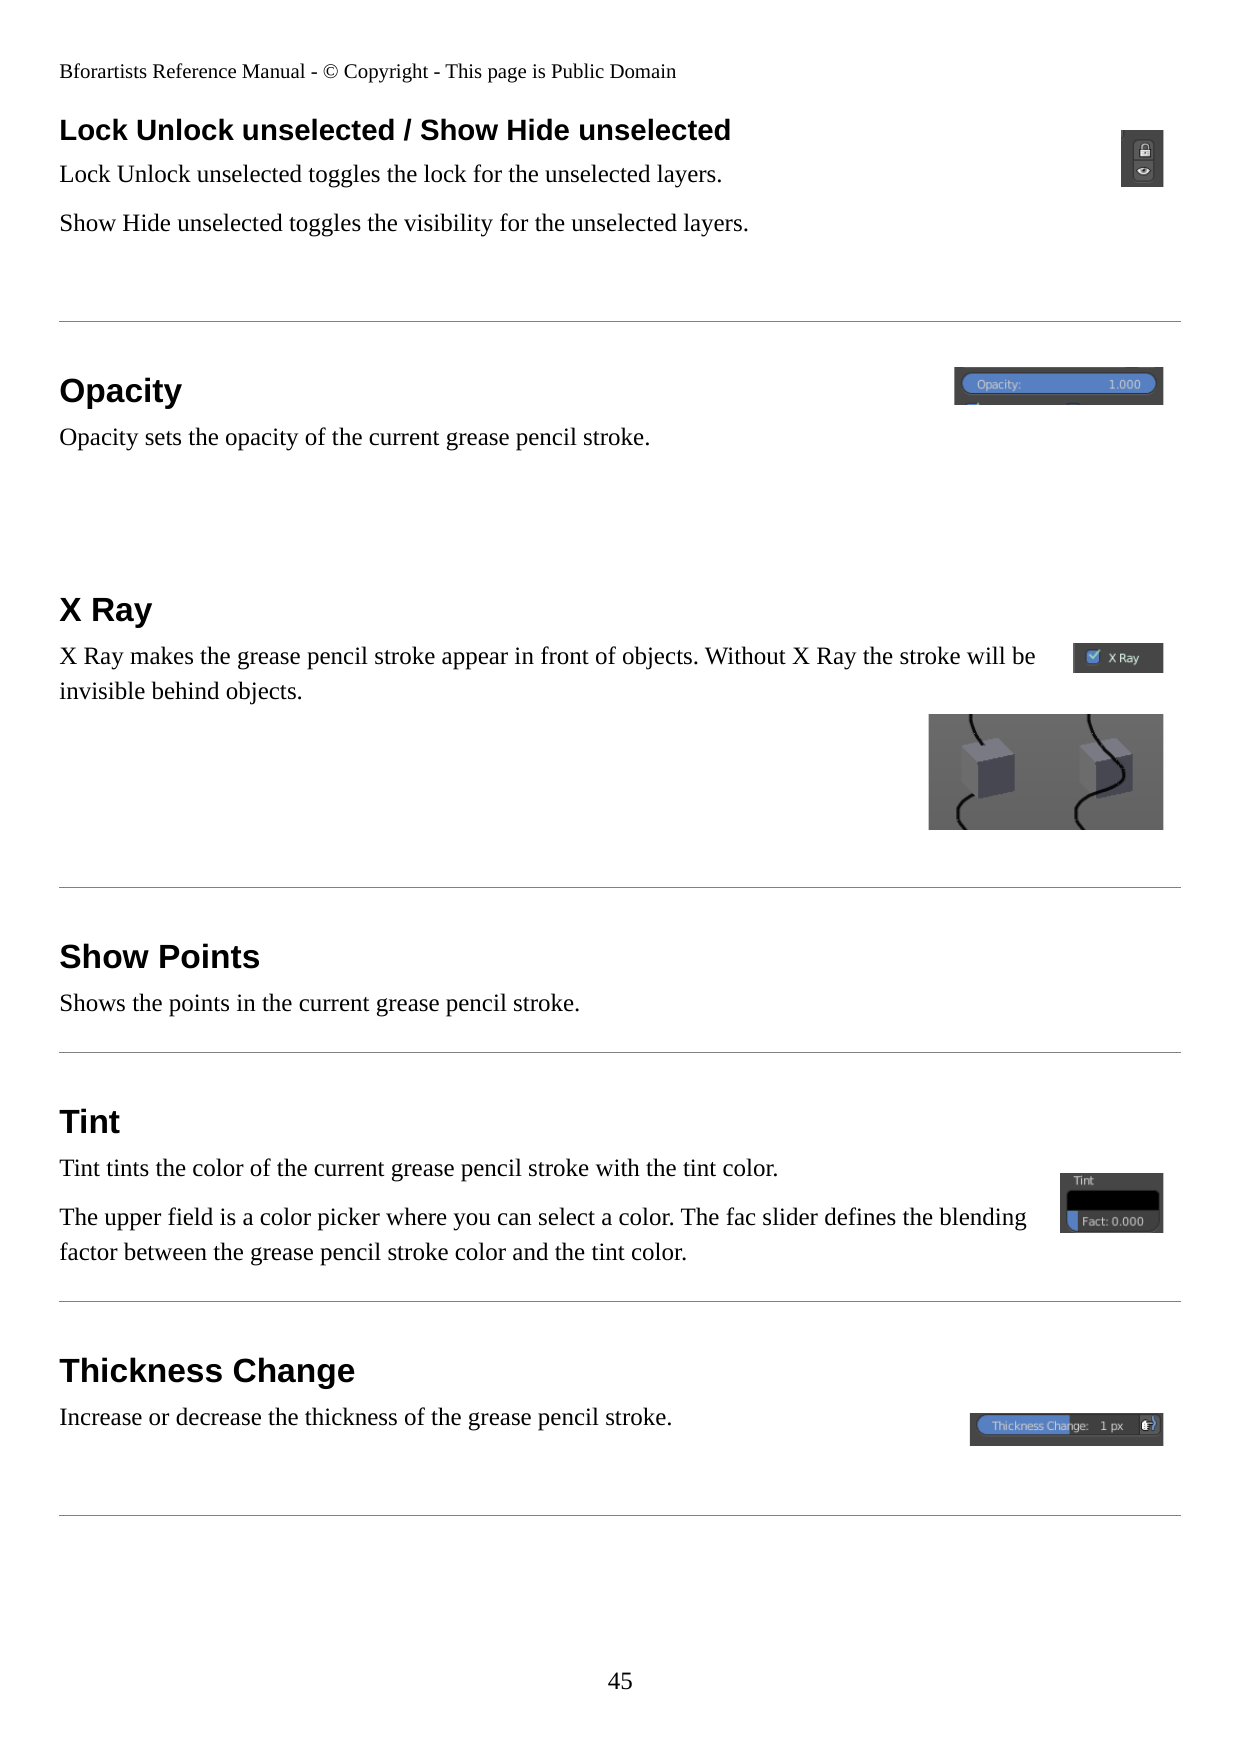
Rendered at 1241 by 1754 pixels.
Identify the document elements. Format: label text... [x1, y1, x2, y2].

subtitle Opacity [59, 371, 1181, 410]
subtitle Lock Unlock unselected / Show Hide unselected [59, 113, 1181, 146]
subtitle Thickness Change [59, 1351, 1181, 1390]
subtitle Tint [59, 1102, 1181, 1141]
text X Ray makes the grease pencil stroke appear in front of objects. Without X Ray the stroke will be invisible behind objects. [59, 641, 1181, 704]
subtitle Show Points [59, 937, 1181, 976]
picture [1121, 130, 1164, 187]
text Tint tints the color of the current grease pencil stroke with the tint color. [59, 1153, 1181, 1182]
picture [969, 1413, 1164, 1446]
text Show Hide unselected toggles the visibility for the unselected layers. [59, 208, 1181, 237]
text Lock Unlock unselected toggles the lock for the unselected layers. [59, 159, 1181, 188]
picture [928, 714, 1164, 830]
text Opacity sets the opacity of the current grease pencil stroke. [59, 422, 1181, 451]
text Shows the points in the current grease pencil stroke. [59, 988, 1181, 1017]
text Increase or decrease the thickness of the grease pencil stroke. [59, 1402, 1181, 1431]
subtitle X Ray [59, 590, 1181, 629]
picture [1073, 643, 1164, 673]
picture [954, 367, 1164, 405]
picture [1060, 1173, 1164, 1233]
text The upper field is a color picker where you can select a color. The fac slider defines the blending factor between the grease pencil stroke color and the tint color. [59, 1202, 1181, 1266]
